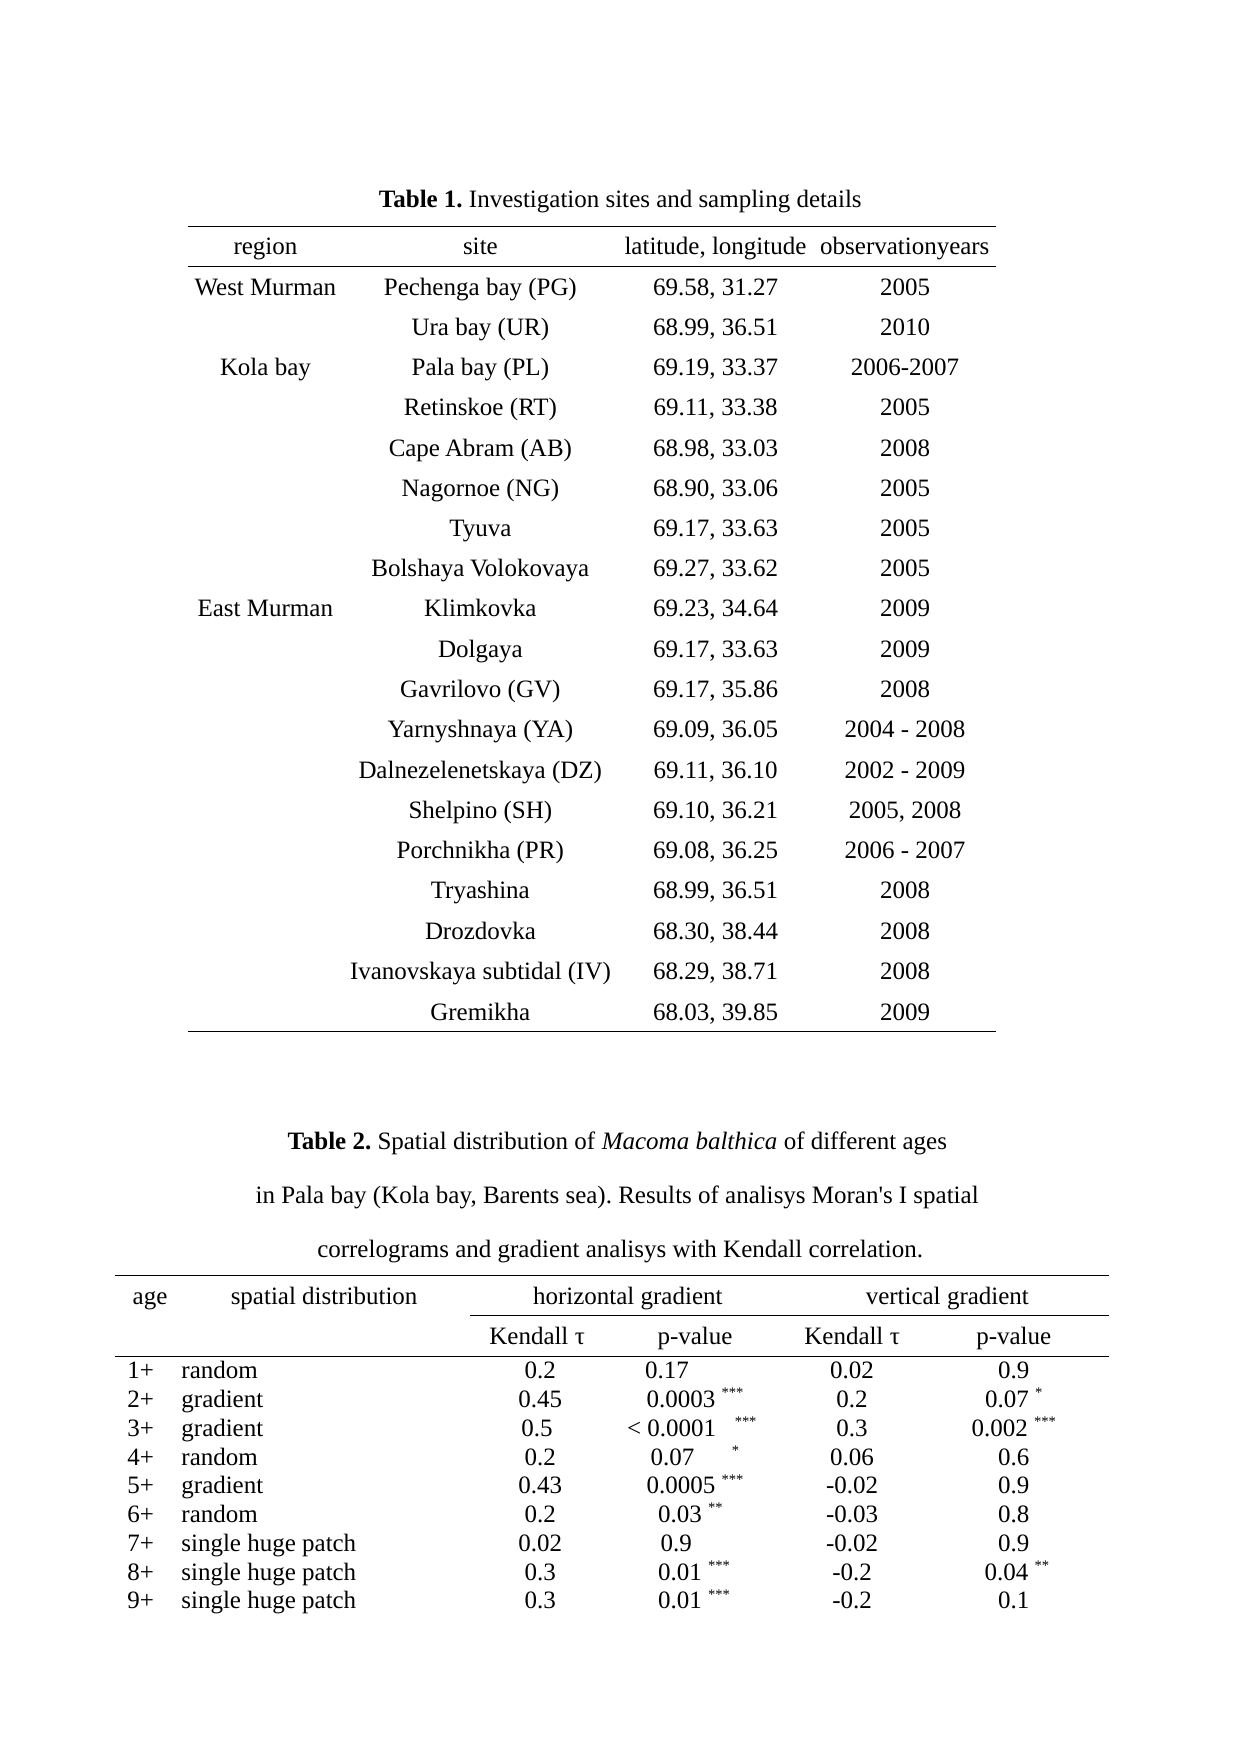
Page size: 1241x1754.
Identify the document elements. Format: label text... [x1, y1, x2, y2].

table_cell 69.10, 36.21 [618, 789, 813, 829]
table_cell 0.43 [470, 1471, 604, 1499]
table_cell 0.3 [470, 1586, 604, 1614]
table_cell 69.58, 31.27 [618, 267, 813, 306]
table_cell 0.2 [470, 1442, 604, 1471]
table_cell West Murman [188, 267, 343, 346]
table_cell 2005 [813, 267, 996, 306]
table_cell Drozdovka [343, 910, 617, 950]
table_cell East Murman [188, 588, 343, 1031]
table_cell single huge patch [178, 1528, 470, 1557]
table_cell 69.11, 33.38 [618, 387, 813, 427]
table_cell Ura bay (UR) [343, 306, 617, 346]
table_header latitude, longitude [618, 227, 813, 266]
table_cell 2005 [813, 467, 996, 507]
table_cell 0.01 *** [604, 1557, 785, 1586]
table_cell 2005, 2008 [813, 789, 996, 829]
table_cell 5+ [115, 1471, 178, 1499]
table_cell 0.06 [785, 1442, 918, 1471]
table_cell p-value [918, 1316, 1109, 1356]
table_cell 69.09, 36.05 [618, 709, 813, 749]
table_cell 1+ [115, 1357, 178, 1384]
table_cell Kola bay [188, 346, 343, 588]
table_cell 68.30, 38.44 [618, 910, 813, 950]
table_header spatial distribution [178, 1276, 470, 1315]
table_cell 0.45 [470, 1384, 604, 1413]
table_cell 69.23, 34.64 [618, 588, 813, 628]
table_cell 4+ [115, 1442, 178, 1471]
table_cell Ivanovskaya subtidal (IV) [343, 950, 617, 991]
table_cell 3+ [115, 1413, 178, 1442]
table_cell 2009 [813, 628, 996, 668]
table_cell 0.0005 *** [604, 1471, 785, 1499]
table_cell 2005 [813, 507, 996, 547]
table_cell random [178, 1499, 470, 1528]
table_cell < 0.0001 *** [604, 1413, 785, 1442]
table_header region [188, 227, 343, 266]
table_cell 0.9 [918, 1471, 1109, 1499]
table_cell 2006-2007 [813, 346, 996, 387]
table_cell 2008 [813, 427, 996, 467]
table_cell 0.03 ** [604, 1499, 785, 1528]
table_cell 0.9 [604, 1528, 785, 1557]
table_header horizontal gradient [470, 1276, 785, 1315]
table_cell 0.01 *** [604, 1586, 785, 1614]
table_cell 2008 [813, 870, 996, 910]
table_cell 2005 [813, 387, 996, 427]
table_cell 69.17, 33.63 [618, 628, 813, 668]
table_cell gradient [178, 1413, 470, 1442]
table_cell 6+ [115, 1499, 178, 1528]
table_cell 2+ [115, 1384, 178, 1413]
text correlograms and gradient analisys with Kendall correlation. [118, 1234, 1122, 1262]
table_cell Shelpino (SH) [343, 789, 617, 829]
table_cell 68.99, 36.51 [618, 306, 813, 346]
table_cell 69.27, 33.62 [618, 548, 813, 588]
table_cell single huge patch [178, 1586, 470, 1614]
table_cell 2009 [813, 991, 996, 1031]
table_cell 0.02 [785, 1357, 918, 1384]
table_cell -0.02 [785, 1528, 918, 1557]
table_cell 0.3 [470, 1557, 604, 1586]
table_cell Tryashina [343, 870, 617, 910]
table_cell 0.1 [918, 1586, 1109, 1614]
text in Pala bay (Kola bay, Barents sea). Results of analisys Moran's I spatial [118, 1180, 1122, 1209]
table_cell Kendall τ [470, 1316, 604, 1356]
table_cell 69.17, 33.63 [618, 507, 813, 547]
table_header age [115, 1276, 178, 1315]
table_cell -0.2 [785, 1557, 918, 1586]
table_cell Cape Abram (AB) [343, 427, 617, 467]
table_cell 68.98, 33.03 [618, 427, 813, 467]
table_cell 2002 - 2009 [813, 749, 996, 789]
table_cell 2009 [813, 588, 996, 628]
table_cell Retinskoe (RT) [343, 387, 617, 427]
table_cell -0.02 [785, 1471, 918, 1499]
table_cell 0.2 [470, 1499, 604, 1528]
table_header site [343, 227, 617, 266]
table_cell 0.5 [470, 1413, 604, 1442]
table_cell 69.11, 36.10 [618, 749, 813, 789]
table_cell 68.03, 39.85 [618, 991, 813, 1031]
table_cell 0.2 [470, 1357, 604, 1384]
table_cell 0.04 ** [918, 1557, 1109, 1586]
table_cell 2008 [813, 910, 996, 950]
table_cell 2004 - 2008 [813, 709, 996, 749]
table_cell 69.17, 35.86 [618, 668, 813, 708]
table_cell 2008 [813, 668, 996, 708]
table_cell 0.3 [785, 1413, 918, 1442]
table_cell 68.99, 36.51 [618, 870, 813, 910]
table_cell 0.02 [470, 1528, 604, 1557]
table_cell 2006 - 2007 [813, 830, 996, 870]
table_cell 0.9 [918, 1528, 1109, 1557]
table_cell Bolshaya Volokovaya [343, 548, 617, 588]
table_cell Porchnikha (PR) [343, 830, 617, 870]
table_cell 68.29, 38.71 [618, 950, 813, 991]
table_cell 0.9 [918, 1357, 1109, 1384]
table_cell Klimkovka [343, 588, 617, 628]
table_cell 0.002 *** [918, 1413, 1109, 1442]
table_cell 68.90, 33.06 [618, 467, 813, 507]
table_cell 2005 [813, 548, 996, 588]
table_cell random [178, 1357, 470, 1384]
table_cell Nagornoe (NG) [343, 467, 617, 507]
text Table 1. Investigation sites and sampling details [118, 184, 1122, 213]
table_cell [178, 1315, 470, 1356]
table_cell single huge patch [178, 1557, 470, 1586]
table_cell Pala bay (PL) [343, 346, 617, 387]
table_cell 0.07 * [918, 1384, 1109, 1413]
table_cell -0.03 [785, 1499, 918, 1528]
table_cell p-value [604, 1316, 785, 1356]
table_cell random [178, 1442, 470, 1471]
table_cell Dolgaya [343, 628, 617, 668]
table_cell 2010 [813, 306, 996, 346]
table_cell 7+ [115, 1528, 178, 1557]
table_cell 69.19, 33.37 [618, 346, 813, 387]
table_header vertical gradient [785, 1276, 1109, 1315]
table_cell 0.0003 *** [604, 1384, 785, 1413]
text Table 2. Spatial distribution of Macoma balthica of different ages [118, 1126, 1122, 1155]
table_cell Gavrilovo (GV) [343, 668, 617, 708]
table_cell 2008 [813, 950, 996, 991]
table_cell Pechenga bay (PG) [343, 267, 617, 306]
table_cell 9+ [115, 1586, 178, 1614]
table_cell gradient [178, 1471, 470, 1499]
table_cell 69.08, 36.25 [618, 830, 813, 870]
table_cell [115, 1315, 178, 1356]
table_cell 0.17 [604, 1357, 785, 1384]
table_cell Yarnyshnaya (YA) [343, 709, 617, 749]
table_cell -0.2 [785, 1586, 918, 1614]
table_cell 0.07 * [604, 1442, 785, 1471]
table_cell Gremikha [343, 991, 617, 1031]
table_cell 0.2 [785, 1384, 918, 1413]
table_cell Kendall τ [785, 1316, 918, 1356]
table_cell 0.6 [918, 1442, 1109, 1471]
table_cell Dalnezelenetskaya (DZ) [343, 749, 617, 789]
table_cell 0.8 [918, 1499, 1109, 1528]
table_header observationyears [813, 227, 996, 266]
table_cell gradient [178, 1384, 470, 1413]
table_cell Tyuva [343, 507, 617, 547]
table_cell 8+ [115, 1557, 178, 1586]
